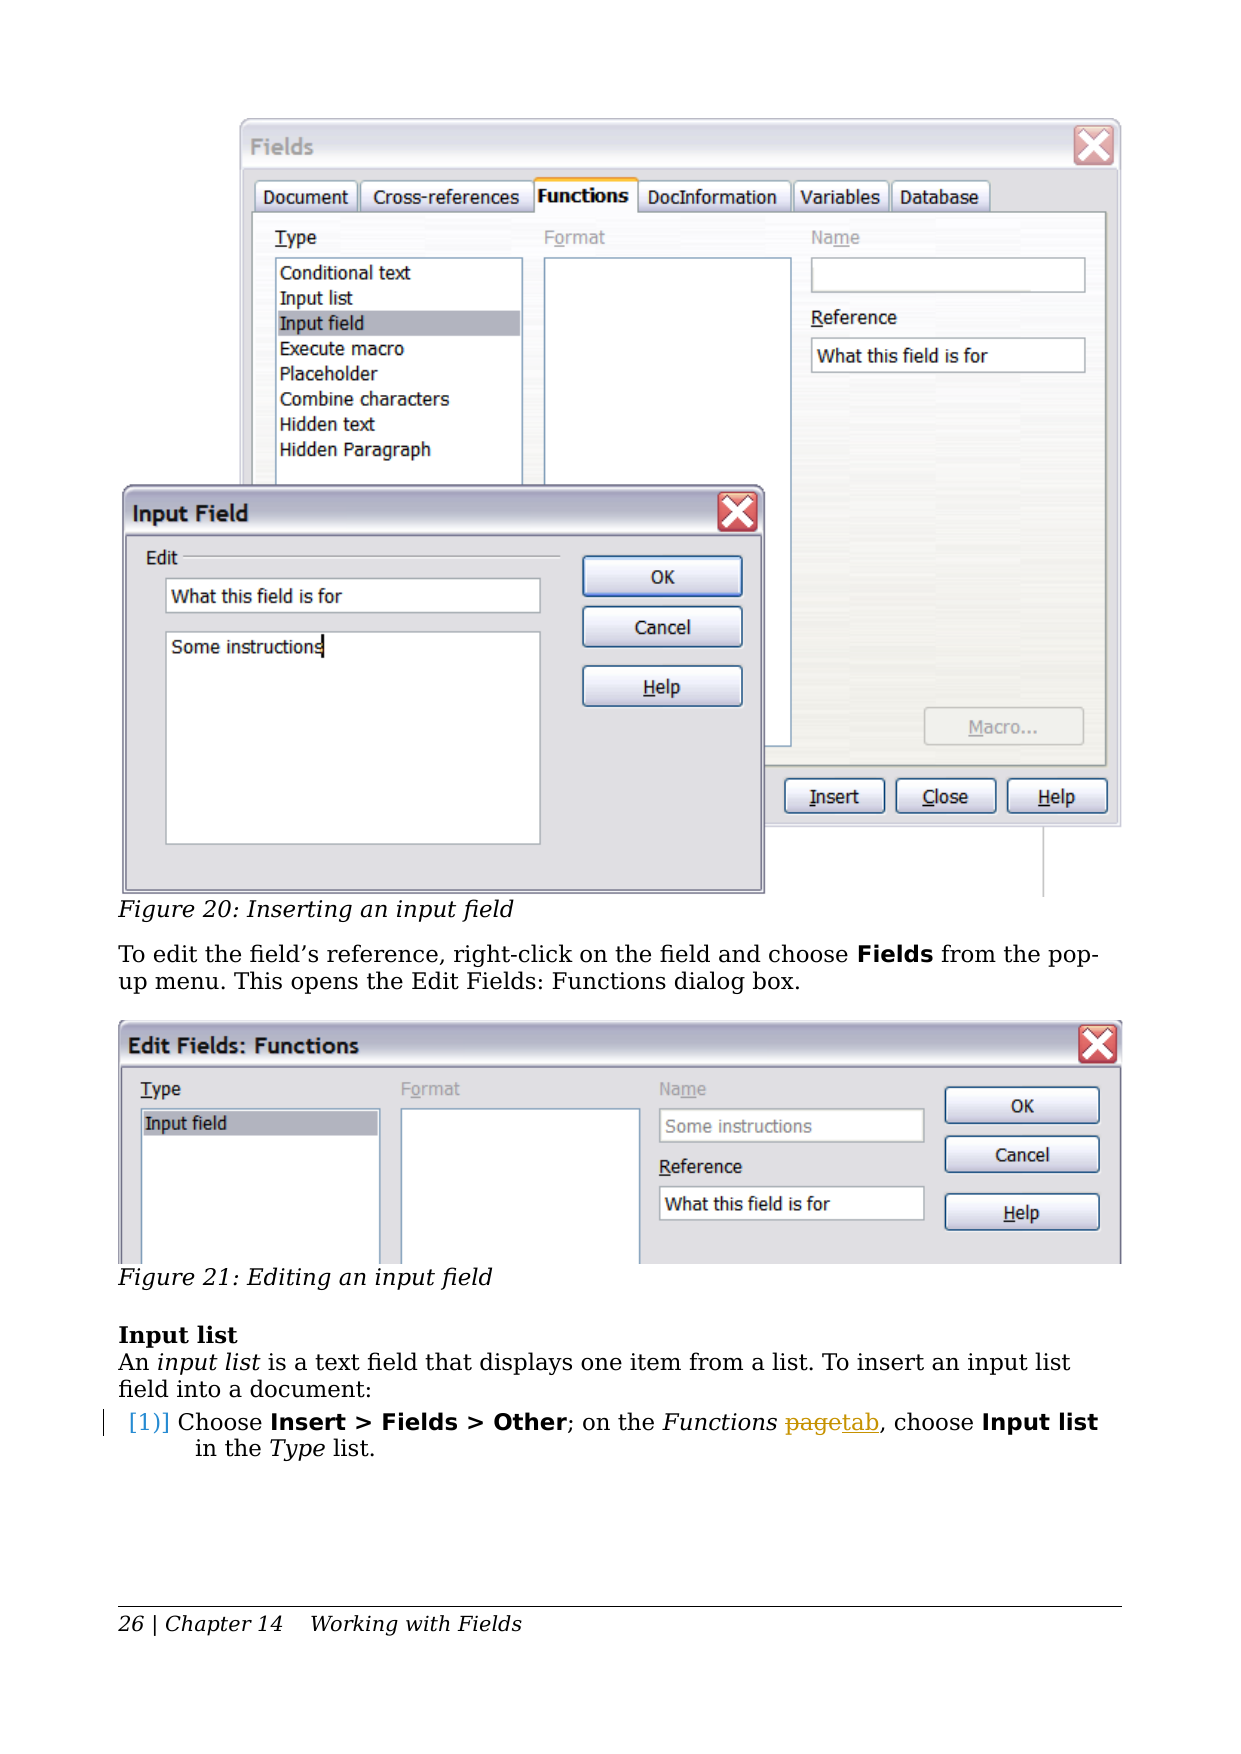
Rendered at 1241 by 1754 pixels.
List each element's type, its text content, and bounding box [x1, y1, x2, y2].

text To edit the field’s reference, right-click on the field and choose Fields from the pop-up menu. This opens the Edit Fields: Functions dialog box. [118, 941, 1122, 995]
text Figure 20: Inserting an input field [118, 897, 1122, 923]
picture [118, 1020, 1123, 1264]
text Input list [118, 1322, 1122, 1349]
picture [118, 118, 1123, 897]
list Choose Insert > Fields > Other; on the Functions tab, choose Input list in the Type list. [177, 1409, 1122, 1462]
text Figure 21: Editing an input field [118, 1264, 1122, 1290]
list An input list is a text field that displays one item from a list. To insert an input list field into a document: [118, 1349, 1122, 1402]
